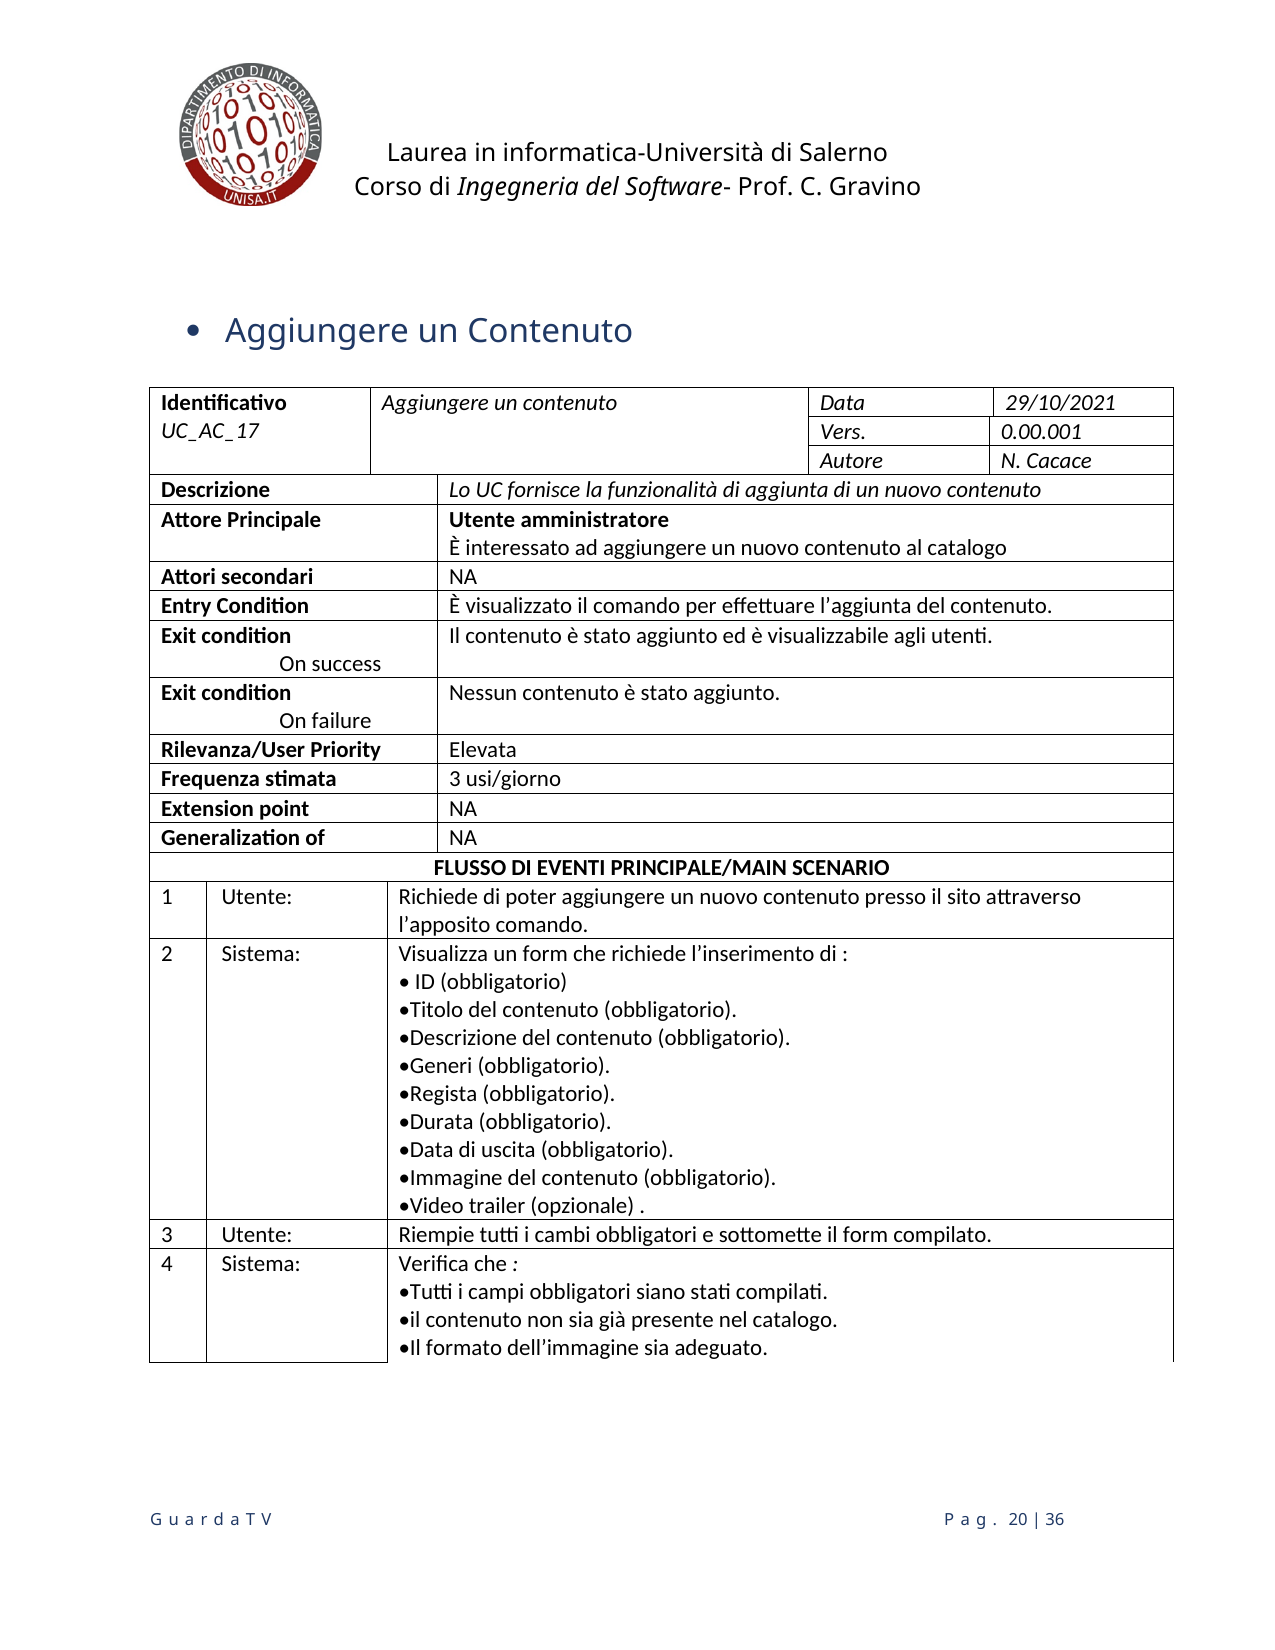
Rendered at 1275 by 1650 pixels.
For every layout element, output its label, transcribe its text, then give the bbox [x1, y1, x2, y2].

table_cell 3 [150, 1220, 206, 1248]
table_header Identificativo UC_AC_17 [150, 388, 370, 474]
table_cell Richiede di poter aggiungere un nuovo contenuto presso il sito attraverso l’apposito comando. [388, 882, 1173, 938]
table_cell Attore Principale [150, 505, 437, 561]
table_cell [1174, 620, 1183, 677]
table_cell 2 [150, 939, 206, 1219]
table_cell Sistema: [207, 939, 387, 1219]
table_cell Visualizza un form che richiede l’inserimento di : • ID (obbligatorio) •Titolo del contenuto (obbligatorio). •Descrizione del contenuto (obbligatorio). •Generi (obbligatorio). •Regista (obbligatorio). •Durata (obbligatorio). •Data di uscita (obbligatorio). •Immagine del contenuto (obbligatorio). •Video trailer (opzionale) . [388, 939, 1173, 1219]
table_cell Exit condition On failure [150, 678, 437, 734]
table_cell [1174, 881, 1183, 938]
table_cell Riempie tutti i cambi obbligatori e sottomette il form compilato. [388, 1220, 1173, 1248]
table_cell Lo UC fornisce la funzionalità di aggiunta di un nuovo contenuto [438, 475, 1173, 504]
table_cell Utente amministratore È interessato ad aggiungere un nuovo contenuto al catalogo [438, 505, 1173, 561]
table_cell Autore [809, 446, 989, 474]
list Aggiungere un Contenuto [187, 306, 1125, 352]
table_cell Extension point [150, 794, 437, 822]
table_cell [1174, 793, 1183, 822]
table_cell [1174, 561, 1183, 590]
table_cell Attori secondari [150, 562, 437, 590]
table_cell Elevata [438, 735, 1173, 763]
table_cell Il contenuto è stato aggiunto ed è visualizzabile agli utenti. [438, 621, 1173, 677]
table_cell [1174, 763, 1183, 793]
table_cell [1174, 822, 1183, 852]
table_cell Vers. [809, 417, 989, 445]
table_cell È visualizzato il comando per effettuare l’aggiunta del contenuto. [438, 591, 1173, 620]
table_cell Sistema: [207, 1249, 387, 1362]
table_cell Exit condition On success [150, 621, 437, 677]
table_cell N. Cacace [990, 446, 1173, 474]
table_cell Entry Condition [150, 591, 437, 620]
table_cell Rilevanza/User Priority [150, 735, 437, 763]
table_cell Descrizione [150, 475, 437, 504]
table_cell [1174, 416, 1183, 445]
table_cell [1174, 445, 1183, 474]
table_cell Utente: [207, 882, 387, 938]
table_header Aggiungere un contenuto [371, 388, 808, 474]
table_cell [1174, 1219, 1183, 1248]
table_cell NA [438, 794, 1173, 822]
table_cell 3 usi/giorno [438, 764, 1173, 793]
table_cell 0.00.001 [990, 417, 1173, 445]
table_cell Frequenza stimata [150, 764, 437, 793]
table_cell NA [438, 562, 1173, 590]
table_cell [1174, 474, 1183, 504]
table_cell Generalization of [150, 823, 437, 852]
table_cell [1174, 1248, 1183, 1362]
table_header [1174, 387, 1183, 416]
table_cell [1174, 504, 1183, 561]
table_cell NA [438, 823, 1173, 852]
table_cell Utente: [207, 1220, 387, 1248]
table_cell Nessun contenuto è stato aggiunto. [438, 678, 1173, 734]
table_header Data [809, 388, 993, 416]
table_cell [1174, 590, 1183, 620]
table_cell [1174, 734, 1183, 763]
table_cell [1174, 852, 1183, 881]
table_cell [1174, 938, 1183, 1219]
table_cell 1 [150, 882, 206, 938]
table_cell 4 [150, 1249, 206, 1362]
table_header 29/10/2021 [994, 388, 1173, 416]
table_cell Flusso di Eventi Principale/Main Scenario [150, 853, 1173, 881]
table_cell Verifica che : •Tutti i campi obbligatori siano stati compilati. •il contenuto non sia già presente nel catalogo. •Il formato dell’immagine sia adeguato. [388, 1249, 1173, 1362]
table_cell [1174, 677, 1183, 734]
